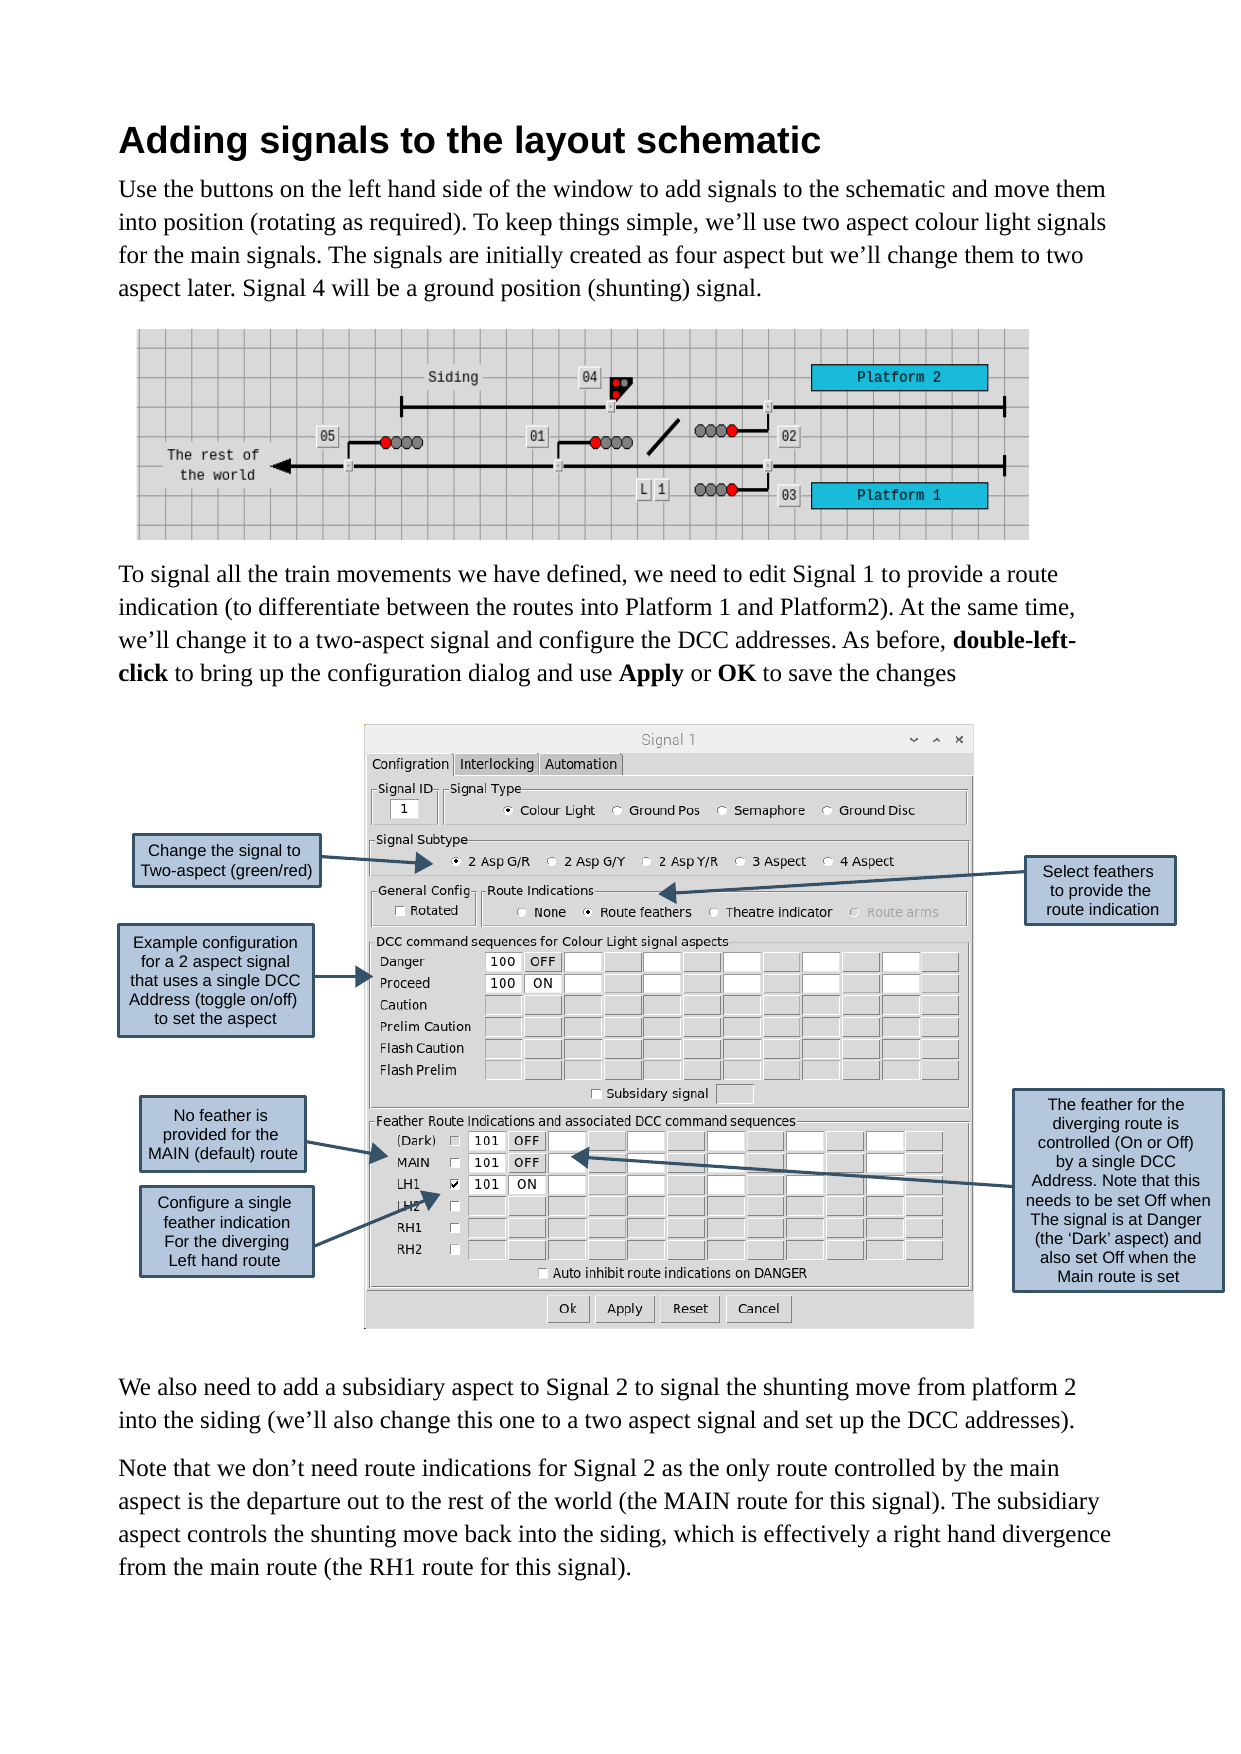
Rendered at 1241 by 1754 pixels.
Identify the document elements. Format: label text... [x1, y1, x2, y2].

text Use the buttons on the left hand side of the window to add signals to the schematic and move them into position (rotating as required). To keep things simple, we’ll use two aspect colour light signals for the main signals. The signals are initially created as four aspect but we’ll change them to two aspect later. Signal 4 will be a ground position (shunting) signal. [118, 174, 1122, 302]
text We also need to add a subsidiary aspect to Signal 2 to signal the shunting move from platform 2 into the siding (we’ll also change this one to a two aspect signal and set up the DCC addresses). [118, 1372, 1122, 1434]
text To signal all the train movements we have defined, we need to edit Signal 1 to provide a route indication (to differentiate between the routes into Platform 1 and Platform2). At the same time, we’ll change it to a two-aspect signal and configure the DCC addresses. As before, double-left-click to bring up the configuration dialog and use Apply or OK to save the changes [118, 559, 1122, 687]
picture [364, 724, 974, 1329]
subtitle Adding signals to the layout schematic [118, 118, 1122, 162]
picture [136, 329, 1030, 540]
text Note that we don’t need route indications for Signal 2 as the only route controlled by the main aspect is the departure out to the rest of the world (the MAIN route for this signal). The subsidiary aspect controls the shunting move back into the siding, which is effectively a right hand divergence from the main route (the RH1 route for this signal). [118, 1453, 1122, 1581]
